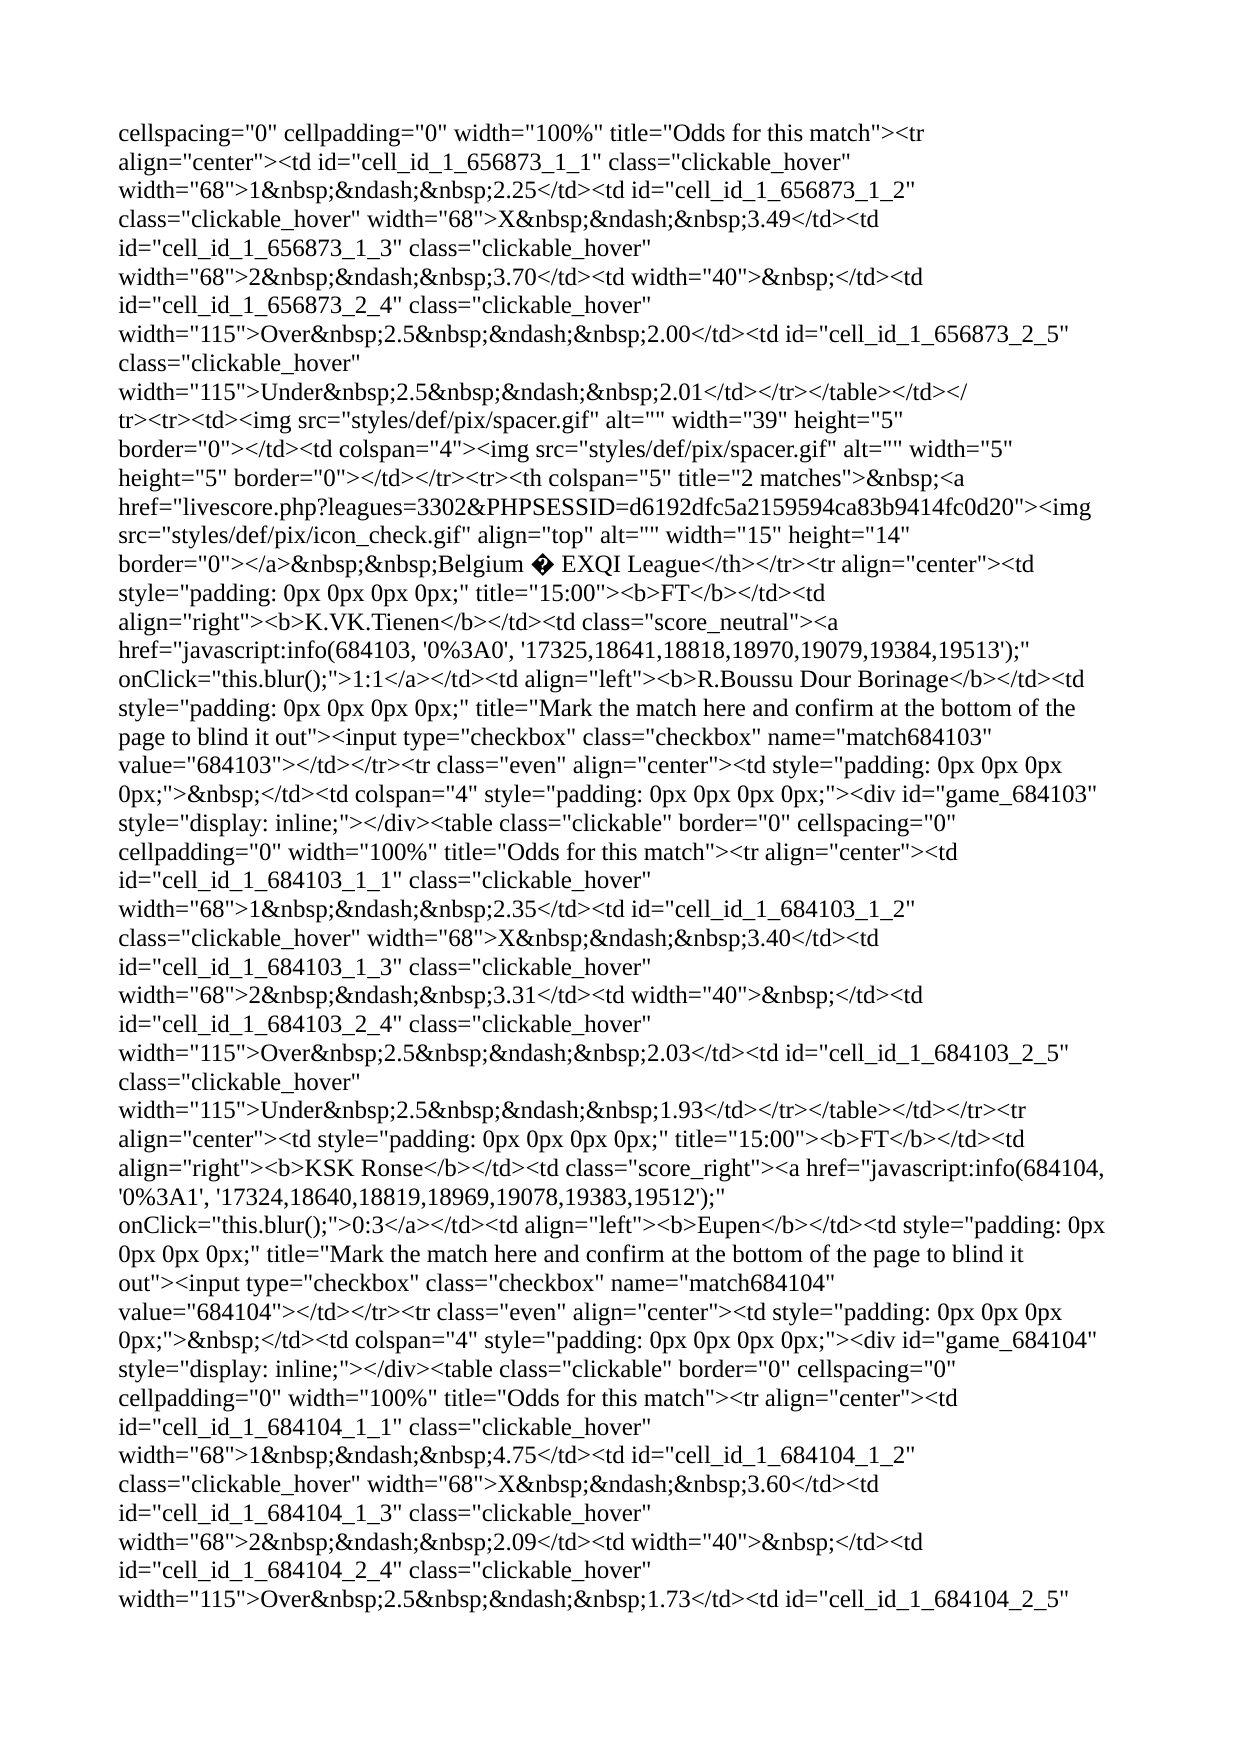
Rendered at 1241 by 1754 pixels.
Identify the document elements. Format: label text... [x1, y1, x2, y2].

text cellspacing="0" cellpadding="0" width="100%" title="Odds for this match"><tr align="center"><td id="cell_id_1_656873_1_1" class="clickable_hover" width="68">1&nbsp;&ndash;&nbsp;2.25</td><td id="cell_id_1_656873_1_2" class="clickable_hover" width="68">X&nbsp;&ndash;&nbsp;3.49</td><td id="cell_id_1_656873_1_3" class="clickable_hover" width="68">2&nbsp;&ndash;&nbsp;3.70</td><td width="40">&nbsp;</td><td id="cell_id_1_656873_2_4" class="clickable_hover" width="115">Over&nbsp;2.5&nbsp;&ndash;&nbsp;2.00</td><td id="cell_id_1_656873_2_5" class="clickable_hover" width="115">Under&nbsp;2.5&nbsp;&ndash;&nbsp;2.01</td></tr></table></td></tr><tr><td><img src="styles/def/pix/spacer.gif" alt="" width="39" height="5" border="0"></td><td colspan="4"><img src="styles/def/pix/spacer.gif" alt="" width="5" height="5" border="0"></td></tr><tr><th colspan="5" title="2 matches">&nbsp;<a href="livescore.php?leagues=3302&PHPSESSID=d6192dfc5a2159594ca83b9414fc0d20"><img src="styles/def/pix/icon_check.gif" align="top" alt="" width="15" height="14" border="0"></a>&nbsp;&nbsp;Belgium � EXQI League</th></tr><tr align="center"><td style="padding: 0px 0px 0px 0px;" title="15:00"><b>FT</b></td><td align="right"><b>K.VK.Tienen</b></td><td class="score_neutral"><a href="javascript:info(684103, '0%3A0', '17325,18641,18818,18970,19079,19384,19513');" onClick="this.blur();">1:1</a></td><td align="left"><b>R.Boussu Dour Borinage</b></td><td style="padding: 0px 0px 0px 0px;" title="Mark the match here and confirm at the bottom of the page to blind it out"><input type="checkbox" class="checkbox" name="match684103" value="684103"></td></tr><tr class="even" align="center"><td style="padding: 0px 0px 0px 0px;">&nbsp;</td><td colspan="4" style="padding: 0px 0px 0px 0px;"><div id="game_684103" style="display: inline;"></div><table class="clickable" border="0" cellspacing="0" cellpadding="0" width="100%" title="Odds for this match"><tr align="center"><td id="cell_id_1_684103_1_1" class="clickable_hover" width="68">1&nbsp;&ndash;&nbsp;2.35</td><td id="cell_id_1_684103_1_2" class="clickable_hover" width="68">X&nbsp;&ndash;&nbsp;3.40</td><td id="cell_id_1_684103_1_3" class="clickable_hover" width="68">2&nbsp;&ndash;&nbsp;3.31</td><td width="40">&nbsp;</td><td id="cell_id_1_684103_2_4" class="clickable_hover" width="115">Over&nbsp;2.5&nbsp;&ndash;&nbsp;2.03</td><td id="cell_id_1_684103_2_5" class="clickable_hover" width="115">Under&nbsp;2.5&nbsp;&ndash;&nbsp;1.93</td></tr></table></td></tr><tr align="center"><td style="padding: 0px 0px 0px 0px;" title="15:00"><b>FT</b></td><td align="right"><b>KSK Ronse</b></td><td class="score_right"><a href="javascript:info(684104, '0%3A1', '17324,18640,18819,18969,19078,19383,19512');" onClick="this.blur();">0:3</a></td><td align="left"><b>Eupen</b></td><td style="padding: 0px 0px 0px 0px;" title="Mark the match here and confirm at the bottom of the page to blind it out"><input type="checkbox" class="checkbox" name="match684104" value="684104"></td></tr><tr class="even" align="center"><td style="padding: 0px 0px 0px 0px;">&nbsp;</td><td colspan="4" style="padding: 0px 0px 0px 0px;"><div id="game_684104" style="display: inline;"></div><table class="clickable" border="0" cellspacing="0" cellpadding="0" width="100%" title="Odds for this match"><tr align="center"><td id="cell_id_1_684104_1_1" class="clickable_hover" width="68">1&nbsp;&ndash;&nbsp;4.75</td><td id="cell_id_1_684104_1_2" class="clickable_hover" width="68">X&nbsp;&ndash;&nbsp;3.60</td><td id="cell_id_1_684104_1_3" class="clickable_hover" width="68">2&nbsp;&ndash;&nbsp;2.09</td><td width="40">&nbsp;</td><td id="cell_id_1_684104_2_4" class="clickable_hover" width="115">Over&nbsp;2.5&nbsp;&ndash;&nbsp;1.73</td><td id="cell_id_1_684104_2_5" [118, 118, 1122, 1613]
